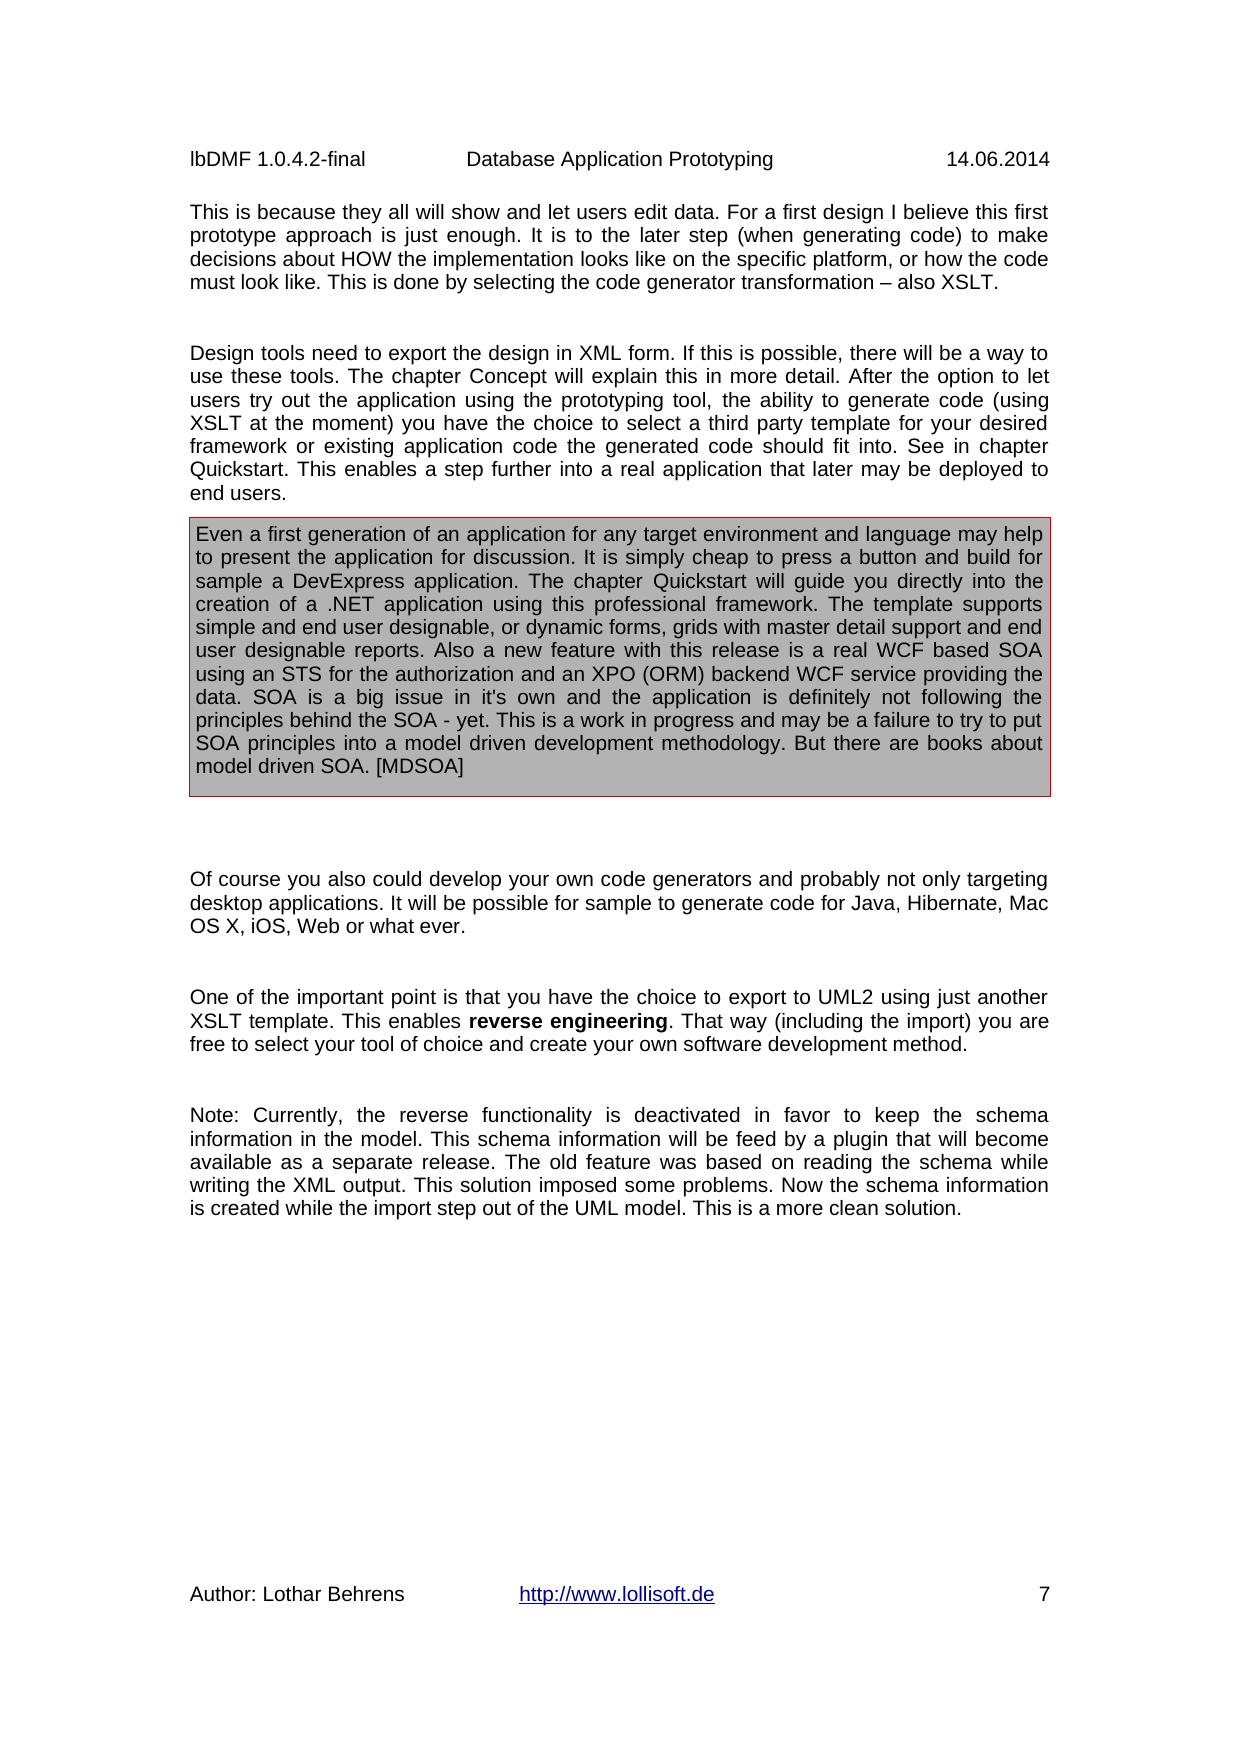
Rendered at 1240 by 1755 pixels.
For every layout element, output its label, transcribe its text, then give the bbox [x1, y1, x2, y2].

text Note: Currently, the reverse functionality is deactivated in favor to keep the schema information in the model. This schema information will be feed by a plugin that will become available as a separate release. The old feature was based on reading the schema while writing the XML output. This solution imposed some problems. Now the schema information is created while the import step out of the UML model. This is a more clean solution. [189, 1104, 1050, 1220]
text Design tools need to export the design in XML form. If this is possible, there will be a way to use these tools. The chapter Concept will explain this in more detail. After the option to let users try out the application using the prototyping tool, the ability to generate code (using XSLT at the moment) you have the choice to select a third party template for your desired framework or existing application code the generated code should fit into. See in chapter Quickstart. This enables a step further into a real application that later may be deployed to end users. [189, 342, 1050, 504]
text This is because they all will show and let users edit data. For a first design I believe this first prototype approach is just enough. It is to the later step (when generating code) to make decisions about HOW the implementation looks like on the specific platform, or how the code must look like. This is done by selecting the code generator transformation – also XSLT. [189, 201, 1050, 293]
table_header Even a first generation of an application for any target environment and language may help to present the application for discussion. It is simply cheap to press a button and build for sample a DevExpress application. The chapter Quickstart will guide you directly into the creation of a .NET application using this professional framework. The template supports simple and end user designable, or dynamic forms, grids with master detail support and end user designable reports. Also a new feature with this release is a real WCF based SOA using an STS for the authorization and an XPO (ORM) backend WCF service providing the data. SOA is a big issue in it's own and the application is definitely not following the principles behind the SOA - yet. This is a work in progress and may be a failure to try to put SOA principles into a model driven development methodology. But there are books about model driven SOA. [MDSOA] [190, 518, 1050, 796]
text Of course you also could develop your own code generators and probably not only targeting desktop applications. It will be possible for sample to generate code for Java, Hibernate, Mac OS X, iOS, Web or what ever. [189, 868, 1050, 938]
text One of the important point is that you have the choice to export to UML2 using just another XSLT template. This enables reverse engineering. That way (including the import) you are free to select your tool of choice and create your own software development method. [189, 986, 1050, 1056]
